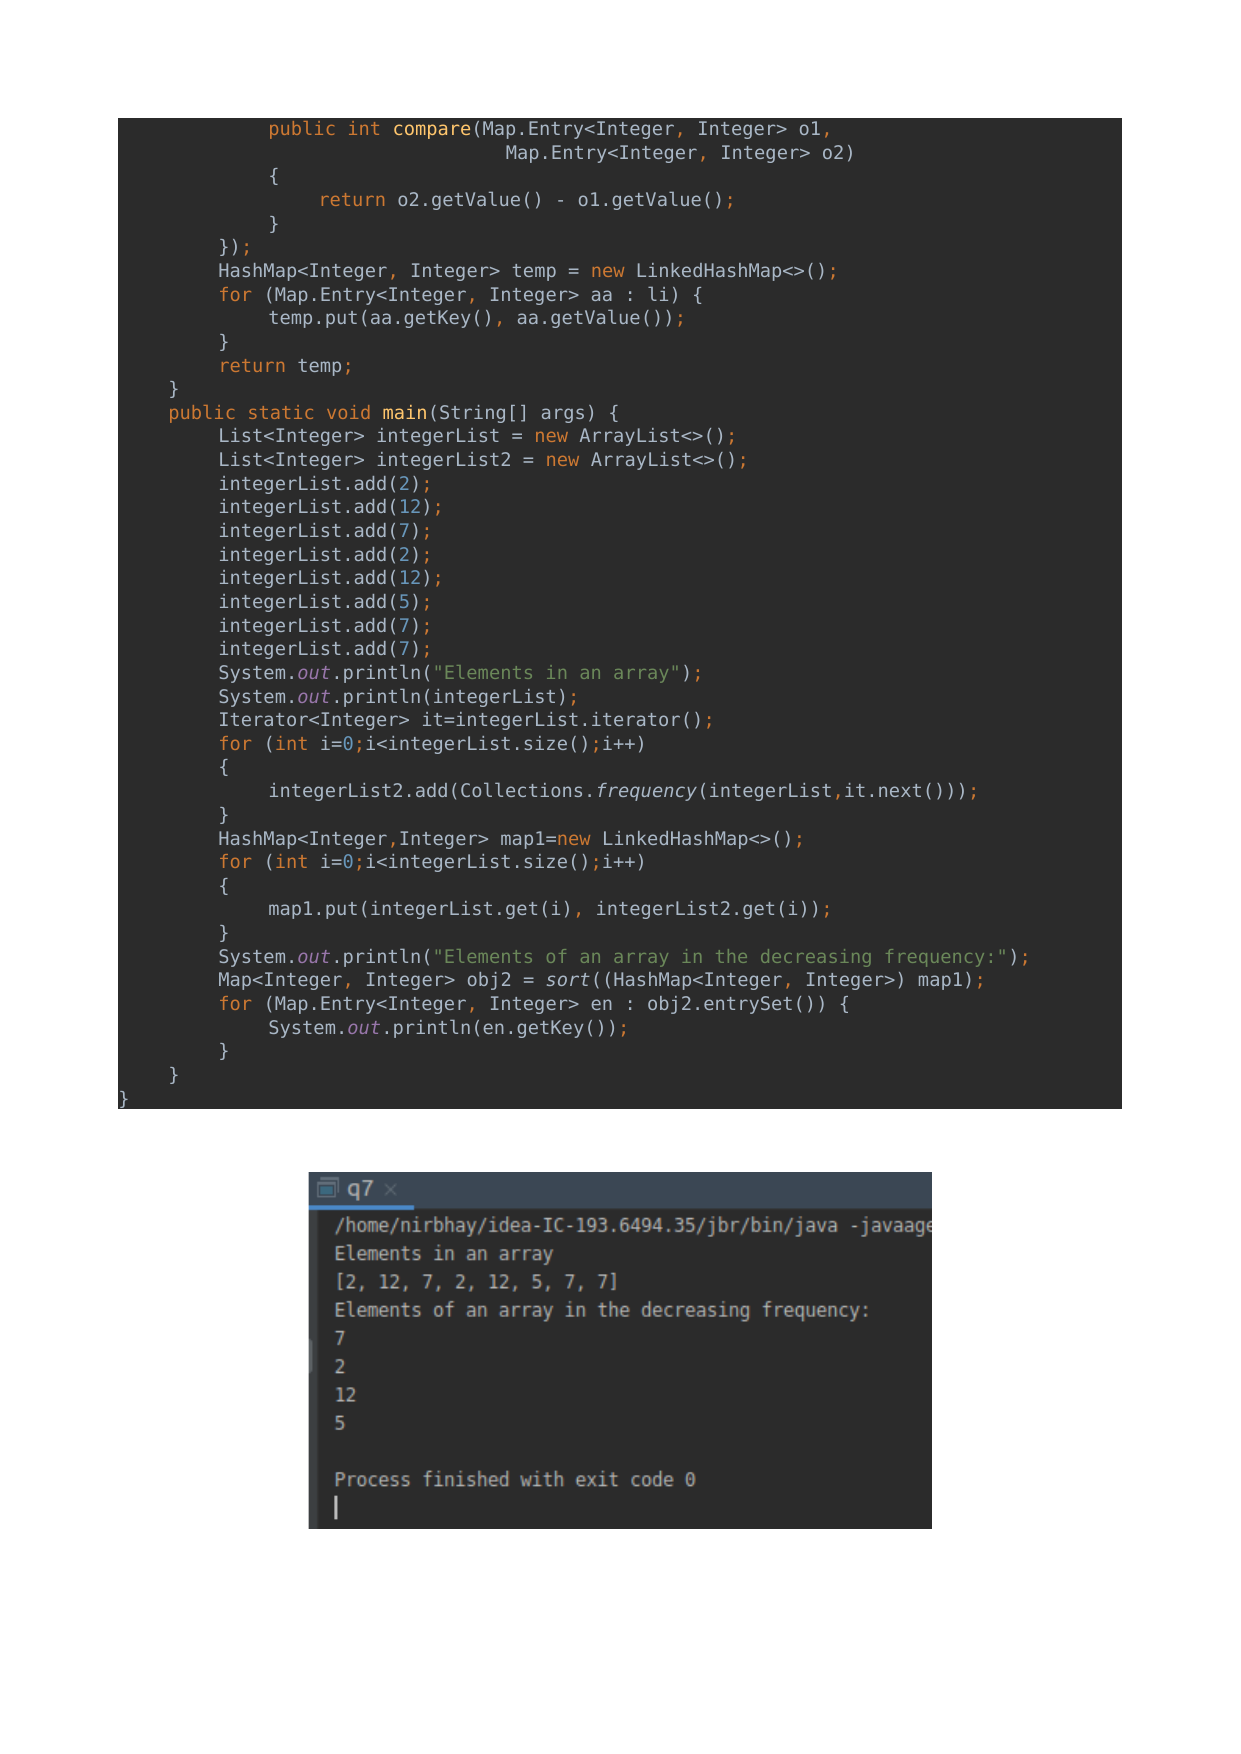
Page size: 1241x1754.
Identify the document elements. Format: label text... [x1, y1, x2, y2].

text integerList2.add(Collections.frequency(integerList,it.next())); [118, 780, 1122, 804]
text for (Map.Entry<Integer, Integer> aa : li) { [118, 284, 1122, 307]
text System.out.println(integerList); [118, 686, 1122, 709]
text integerList.add(12); [118, 567, 1122, 591]
text Map.Entry<Integer, Integer> o2) [118, 142, 1122, 165]
text temp.put(aa.getKey(), aa.getValue()); [118, 307, 1122, 331]
text return temp; [118, 354, 1122, 378]
text integerList.add(5); [118, 591, 1122, 615]
text } [118, 922, 1122, 946]
text }); [118, 236, 1122, 260]
text { [118, 757, 1122, 780]
text return o2.getValue() - o1.getValue(); [118, 189, 1122, 213]
text System.out.println("Elements in an array"); [118, 662, 1122, 686]
text } [118, 804, 1122, 827]
text HashMap<Integer,Integer> map1=new LinkedHashMap<>(); [118, 827, 1122, 851]
text { [118, 165, 1122, 189]
text System.out.println(en.getKey()); [118, 1017, 1122, 1040]
text } [118, 331, 1122, 354]
text Iterator<Integer> it=integerList.iterator(); [118, 709, 1122, 733]
text } [118, 1088, 1122, 1109]
text for (Map.Entry<Integer, Integer> en : obj2.entrySet()) { [118, 993, 1122, 1017]
text integerList.add(2); [118, 544, 1122, 567]
text List<Integer> integerList2 = new ArrayList<>(); [118, 449, 1122, 473]
text integerList.add(7); [118, 638, 1122, 662]
text public int compare(Map.Entry<Integer, Integer> o1, [118, 118, 1122, 142]
text } [118, 1040, 1122, 1064]
text } [118, 213, 1122, 236]
text map1.put(integerList.get(i), integerList2.get(i)); [118, 898, 1122, 922]
text List<Integer> integerList = new ArrayList<>(); [118, 426, 1122, 449]
text integerList.add(12); [118, 496, 1122, 520]
text } [118, 1064, 1122, 1088]
text } [118, 378, 1122, 402]
text integerList.add(7); [118, 520, 1122, 544]
text HashMap<Integer, Integer> temp = new LinkedHashMap<>(); [118, 260, 1122, 284]
text { [118, 875, 1122, 898]
text public static void main(String[] args) { [118, 402, 1122, 426]
text Map<Integer, Integer> obj2 = sort((HashMap<Integer, Integer>) map1); [118, 969, 1122, 993]
text System.out.println("Elements of an array in the decreasing frequency:"); [118, 946, 1122, 969]
text integerList.add(7); [118, 615, 1122, 638]
picture [308, 1172, 932, 1529]
text for (int i=0;i<integerList.size();i++) [118, 851, 1122, 875]
text for (int i=0;i<integerList.size();i++) [118, 733, 1122, 757]
text integerList.add(2); [118, 473, 1122, 496]
